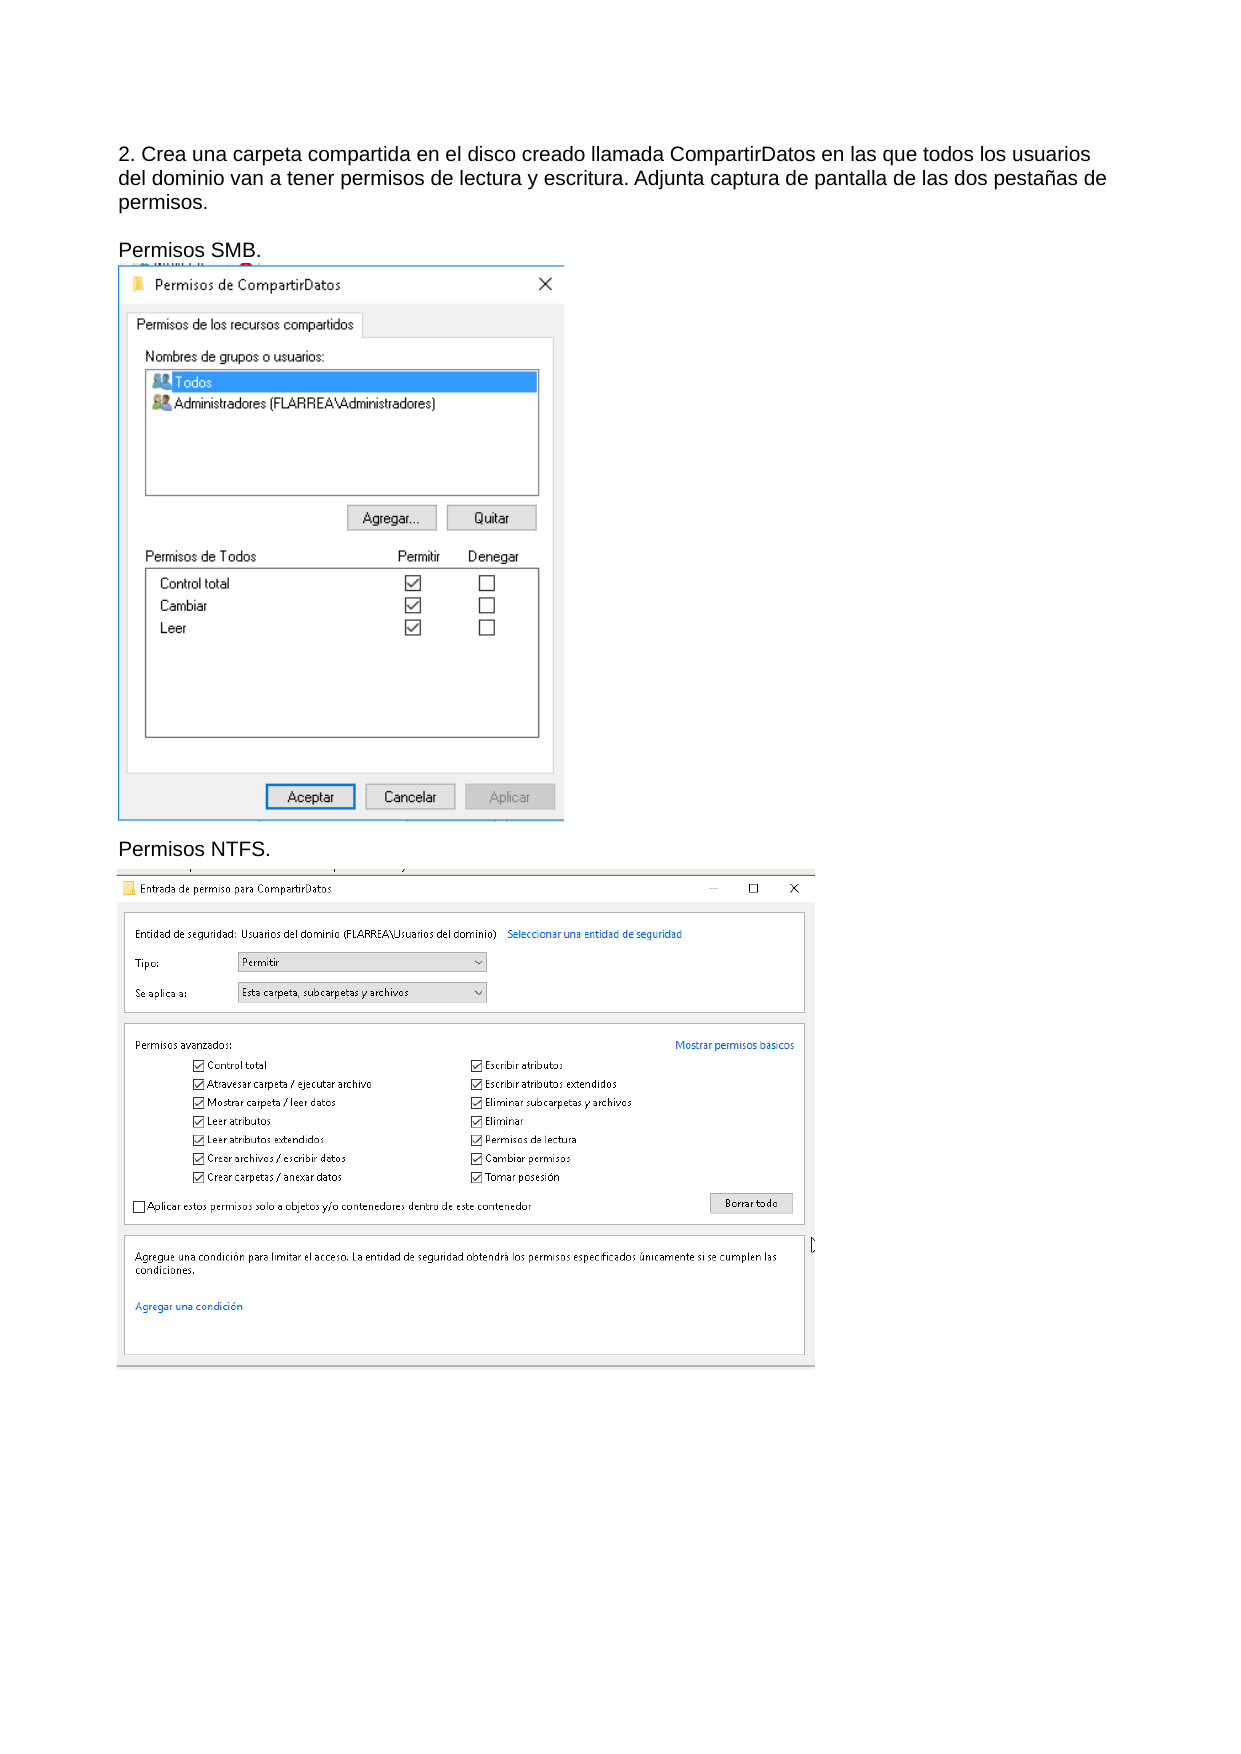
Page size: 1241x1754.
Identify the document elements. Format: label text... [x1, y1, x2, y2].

picture [118, 263, 564, 822]
text Permisos NTFS. [118, 837, 1122, 861]
text Permisos SMB. [118, 238, 1122, 262]
text 2. Crea una carpeta compartida en el disco creado llamada CompartirDatos en las que todos los usuarios del dominio van a tener permisos de lectura y escritura. Adjunta captura de pantalla de las dos pestañas de permisos. [118, 142, 1122, 214]
picture [116, 869, 815, 1370]
